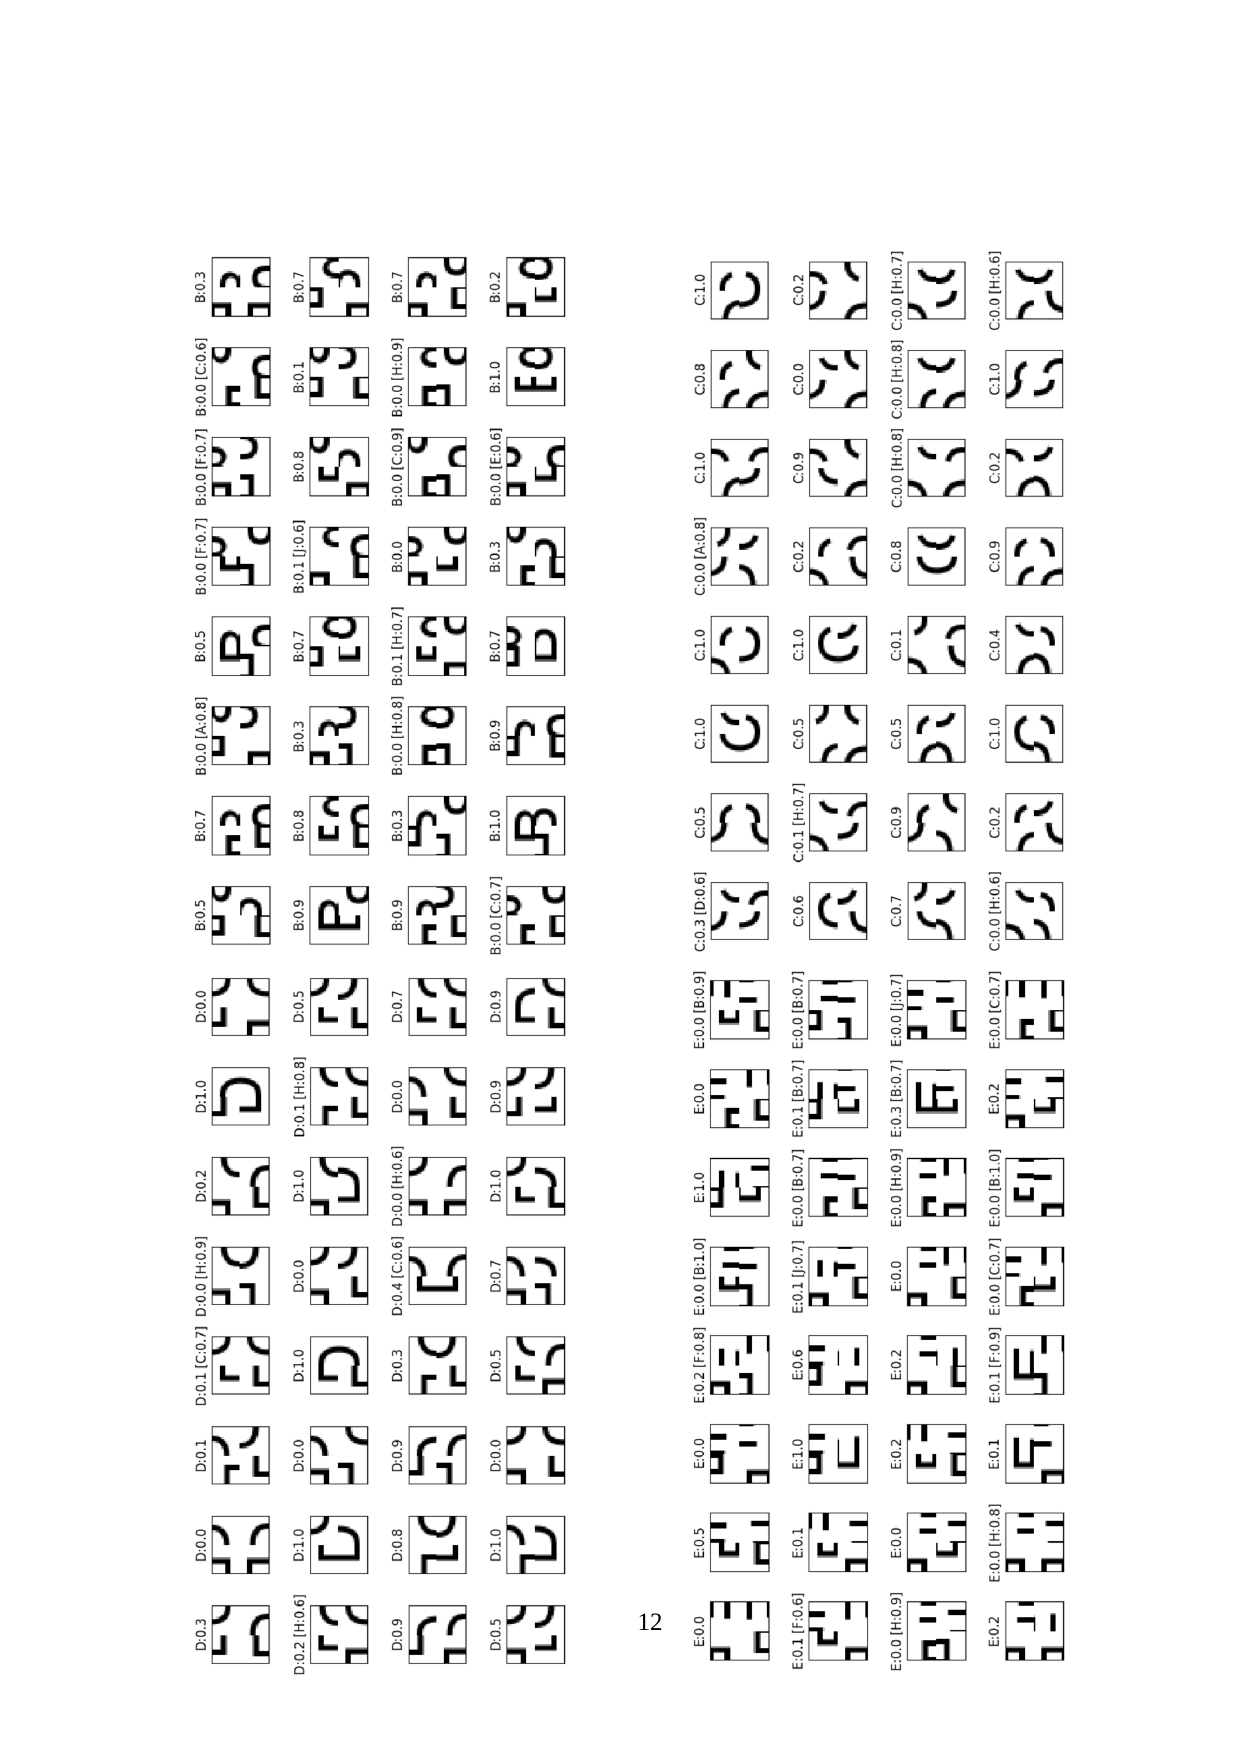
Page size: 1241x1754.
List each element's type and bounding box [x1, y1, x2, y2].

picture [179, 246, 584, 965]
picture [678, 962, 1083, 1681]
picture [179, 966, 584, 1685]
picture [678, 242, 1083, 961]
